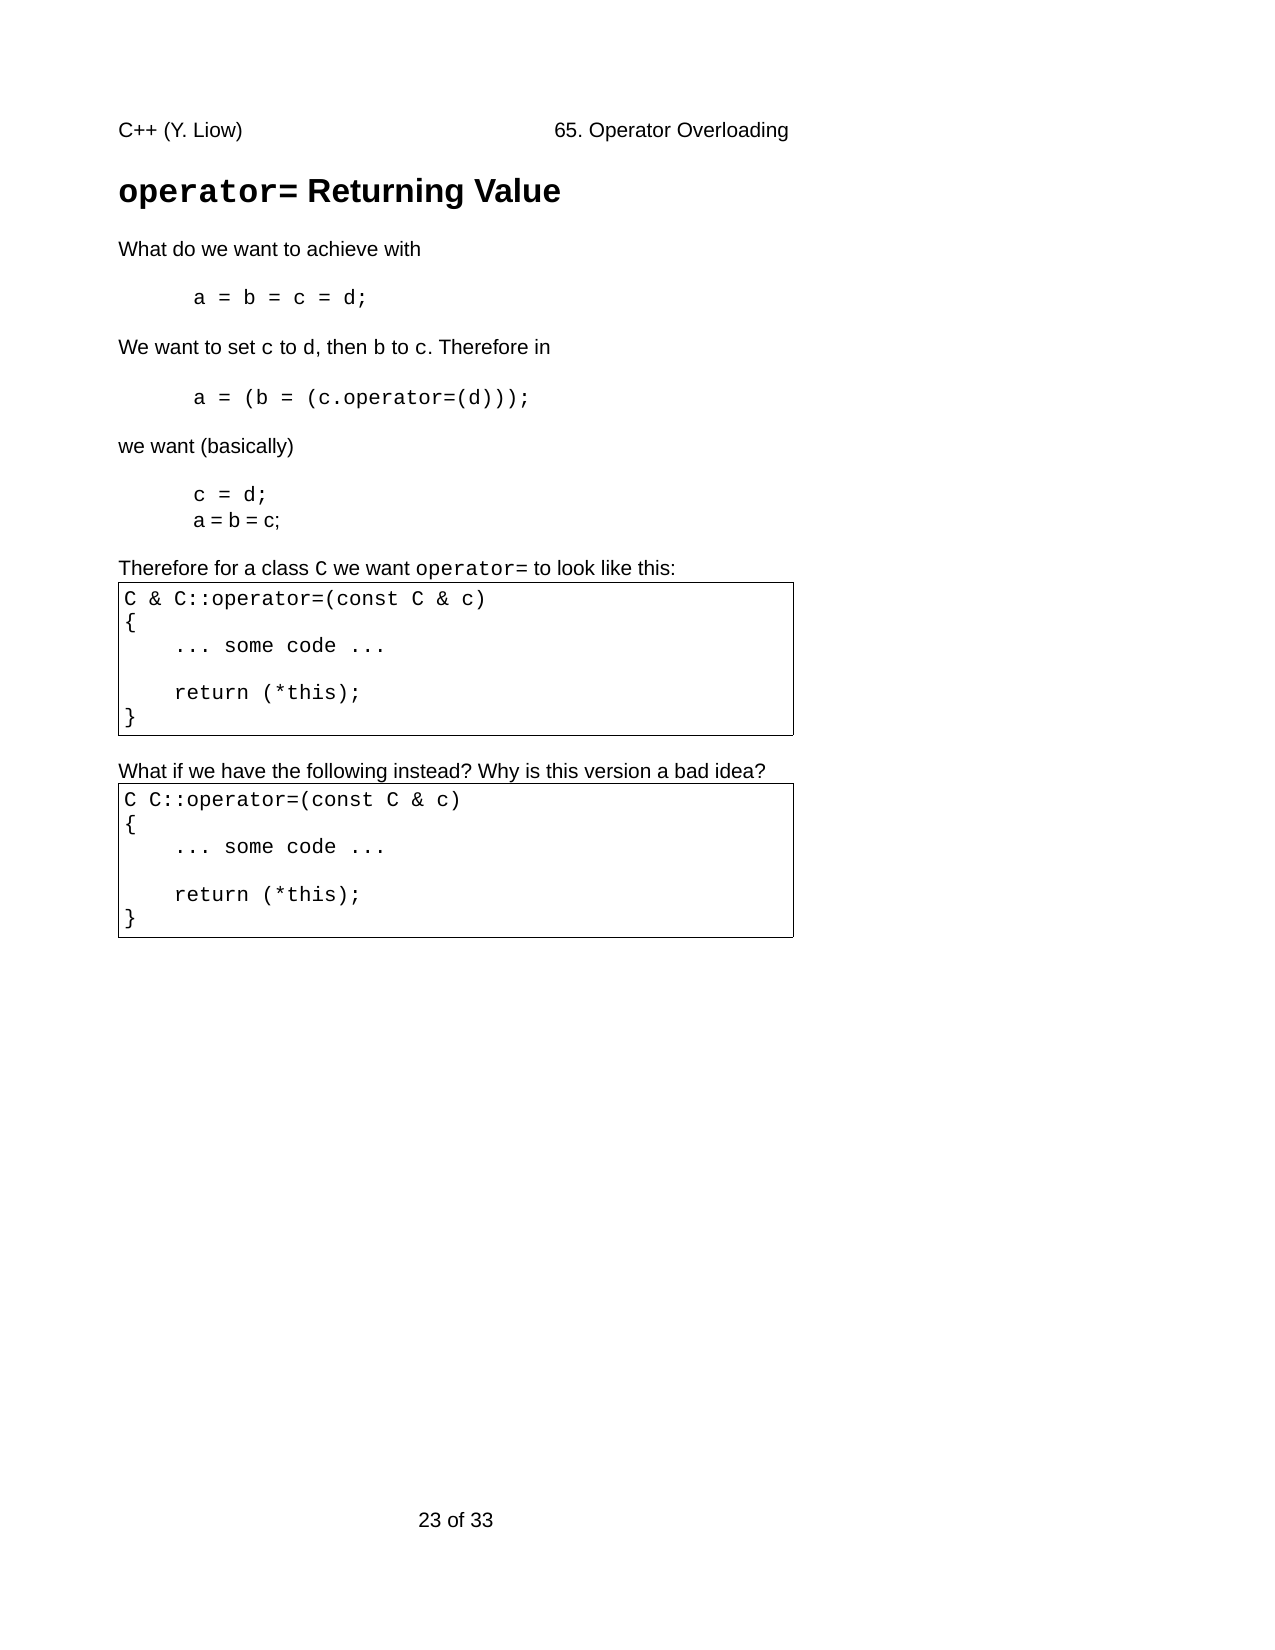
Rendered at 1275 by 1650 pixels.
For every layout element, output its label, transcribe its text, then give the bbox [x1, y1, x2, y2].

text Therefore for a class C we want operator= to look like this: [118, 556, 793, 582]
text a = (b = (c.operator=(d))); [118, 384, 793, 410]
text What if we have the following instead? Why is this version a bad idea? [118, 759, 793, 783]
table_header C C::operator=(const C & c) { ... some code ... return (*this); } [119, 784, 793, 937]
table_header C & C::operator=(const C & c) { ... some code ... return (*this); } [119, 583, 793, 735]
text operator= Returning Value [118, 172, 793, 213]
text What do we want to achieve with [118, 237, 793, 261]
text c = d; [118, 482, 793, 508]
text a = b = c; [118, 508, 793, 532]
text a = b = c = d; [118, 285, 793, 311]
text we want (basically) [118, 434, 793, 458]
text We want to set c to d, then b to c. Therefore in [118, 335, 793, 361]
